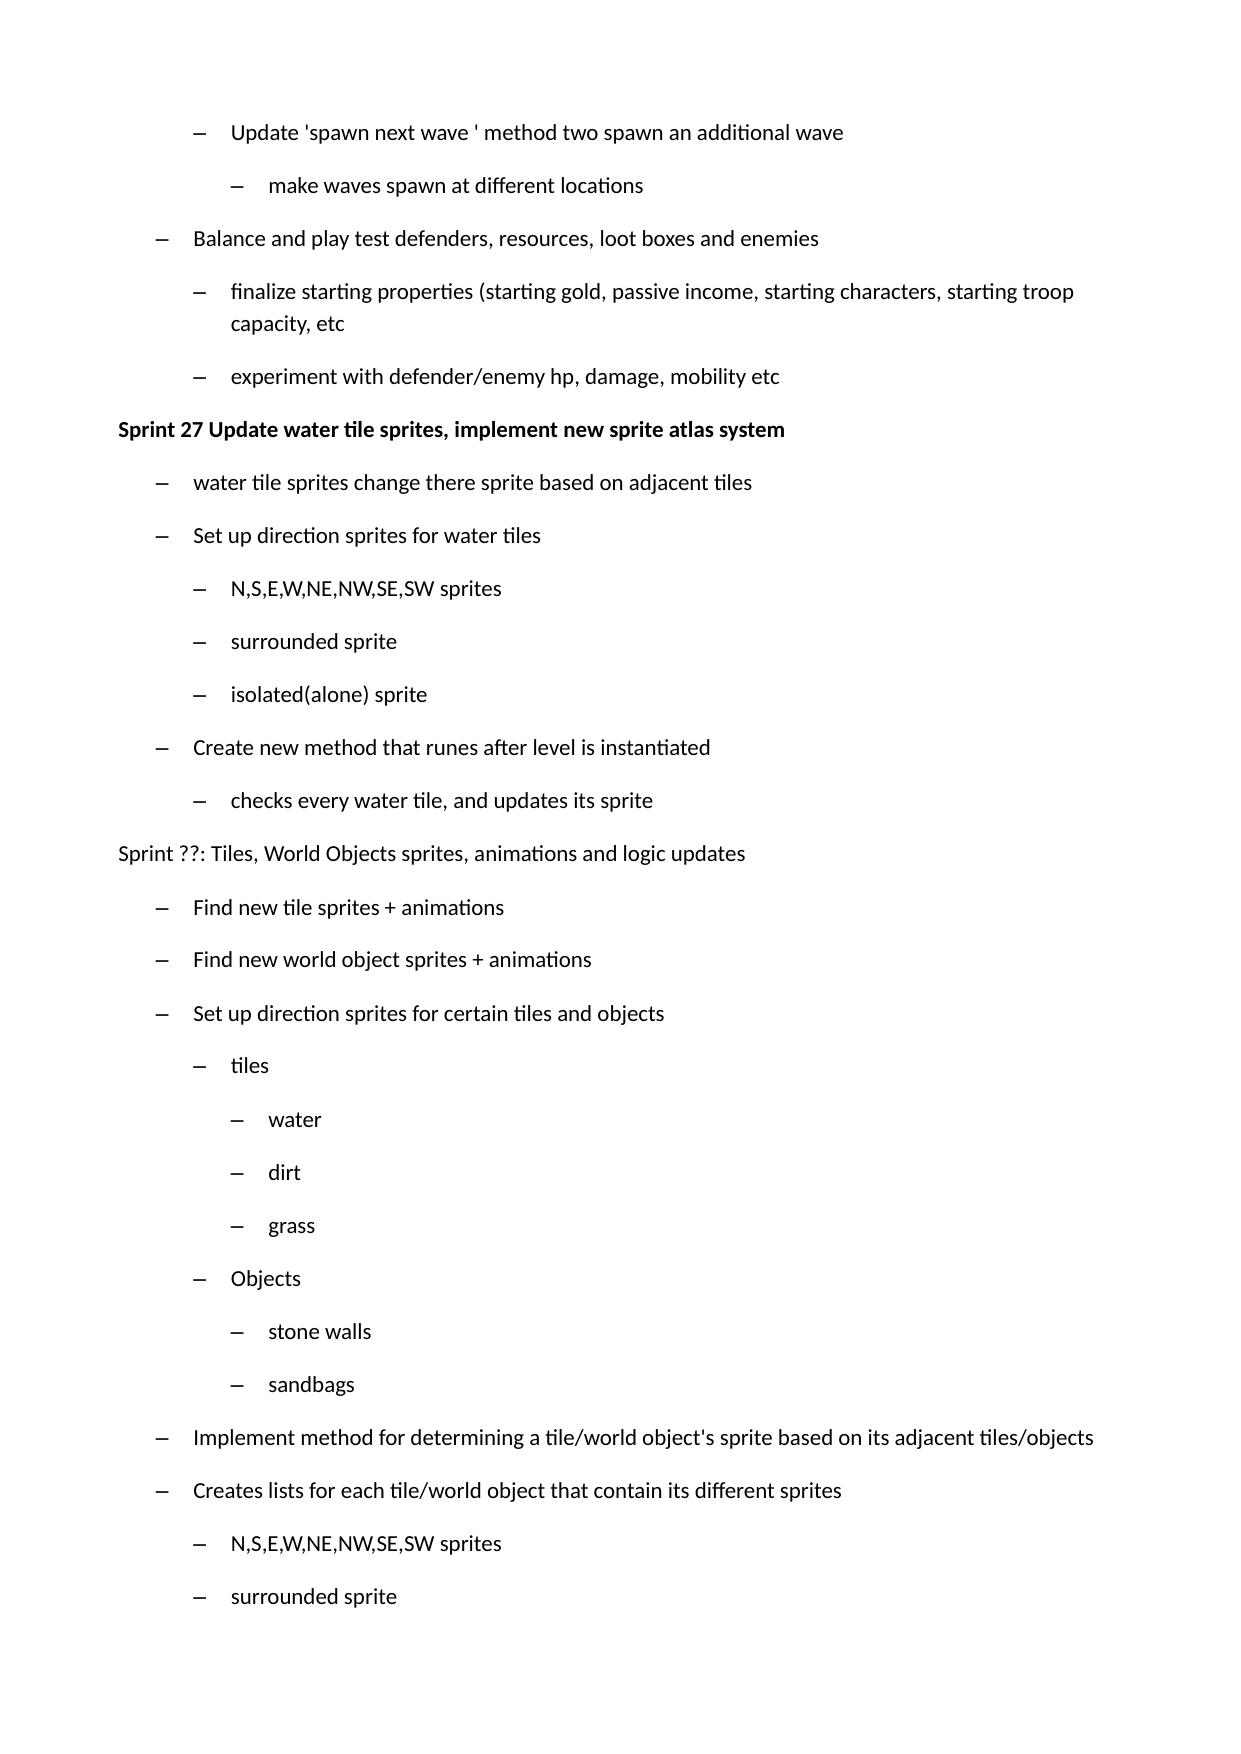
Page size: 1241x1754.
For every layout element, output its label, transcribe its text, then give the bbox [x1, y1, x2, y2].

list Creates lists for each tile/world object that contain its different sprites [156, 1476, 1122, 1504]
list stone walls [231, 1317, 1122, 1345]
list checks every water tile, and updates its sprite [193, 787, 1122, 814]
list sandbags [231, 1370, 1122, 1398]
list dirt [231, 1158, 1122, 1186]
list water [231, 1105, 1122, 1133]
list N,S,E,W,NE,NW,SE,SW sprites [193, 1529, 1122, 1557]
text Sprint 27 Update water tile sprites, implement new sprite atlas system [118, 415, 1122, 443]
list surrounded sprite [193, 1582, 1122, 1610]
list Implement method for determining a tile/world object's sprite based on its adjacent tiles/objects [156, 1423, 1122, 1451]
text Sprint ??: Tiles, World Objects sprites, animations and logic updates [118, 839, 1122, 868]
list finalize starting properties (starting gold, passive income, starting characters, starting troop capacity, etc [193, 277, 1122, 337]
list Update 'spawn next wave ' method two spawn an additional wave [193, 118, 1122, 146]
list experiment with defender/enemy hp, damage, mobility etc [193, 362, 1122, 390]
list Find new tile sprites + animations [156, 893, 1122, 921]
list tiles [193, 1052, 1122, 1080]
list surrounded sprite [193, 627, 1122, 656]
list N,S,E,W,NE,NW,SE,SW sprites [193, 574, 1122, 602]
list Set up direction sprites for water tiles [156, 521, 1122, 549]
list Objects [193, 1264, 1122, 1292]
list make waves spawn at different locations [231, 171, 1122, 199]
list Set up direction sprites for certain tiles and objects [156, 999, 1122, 1027]
list Balance and play test defenders, resources, loot boxes and enemies [156, 224, 1122, 252]
list Create new method that runes after level is instantiated [156, 733, 1122, 762]
list water tile sprites change there sprite based on adjacent tiles [156, 468, 1122, 496]
list Find new world object sprites + animations [156, 946, 1122, 974]
list grass [231, 1211, 1122, 1239]
list isolated(alone) sprite [193, 681, 1122, 708]
